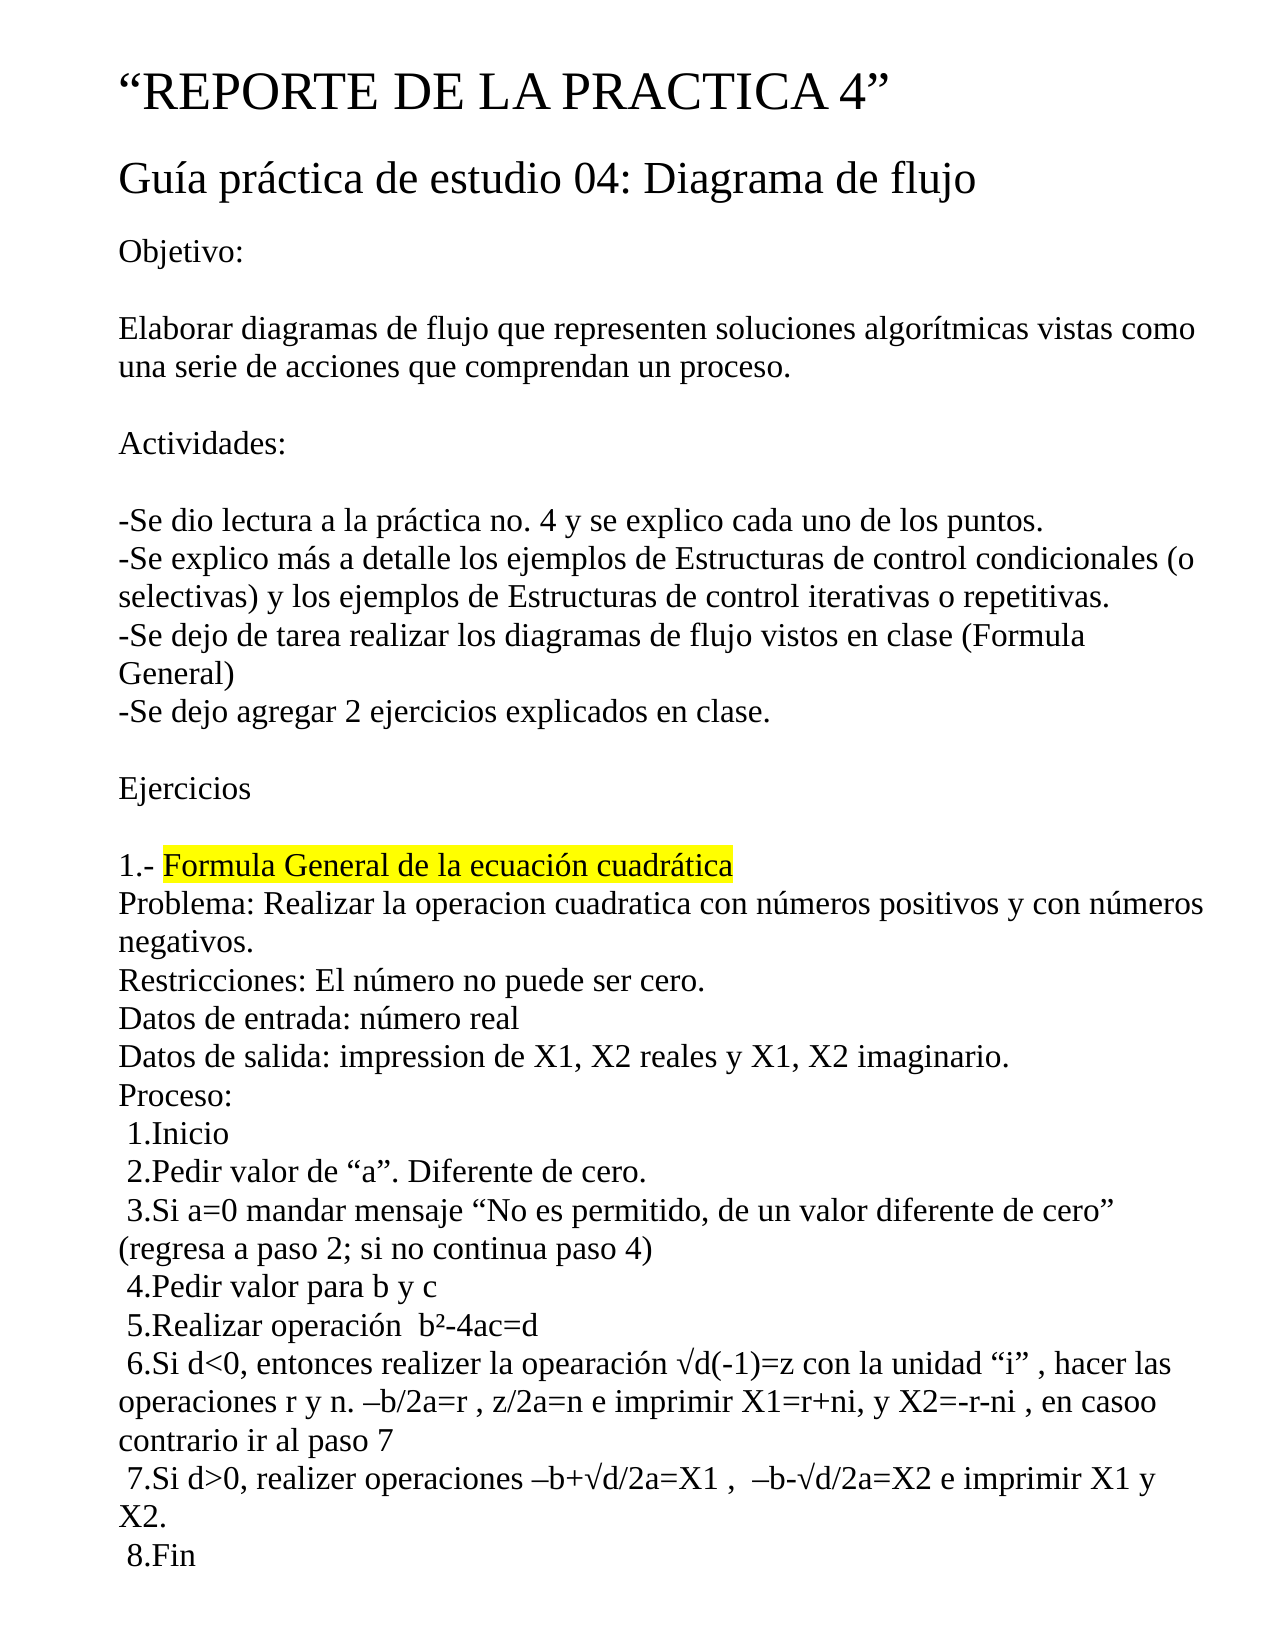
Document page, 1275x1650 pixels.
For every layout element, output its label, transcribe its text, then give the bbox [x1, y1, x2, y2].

text Objetivo: [118, 232, 1205, 270]
text -Se explico más a detalle los ejemplos de Estructuras de control condicionales (o selectivas) y los ejemplos de Estructuras de control iterativas o repetitivas. [118, 538, 1205, 615]
text “REPORTE DE LA PRACTICA 4” [118, 59, 1205, 121]
text 5.Realizar operación b²-4ac=d [118, 1305, 1205, 1343]
text -Se dejo de tarea realizar los diagramas de flujo vistos en clase (Formula General) [118, 615, 1205, 692]
text 3.Si a=0 mandar mensaje “No es permitido, de un valor diferente de cero” (regresa a paso 2; si no continua paso 4) [118, 1190, 1205, 1267]
text Actividades: [118, 423, 1205, 462]
text 8.Fin [118, 1535, 1205, 1573]
text Datos de entrada: número real [118, 998, 1205, 1037]
text Datos de salida: impression de X1, X2 reales y X1, X2 imaginario. [118, 1037, 1205, 1075]
text 2.Pedir valor de “a”. Diferente de cero. [118, 1152, 1205, 1190]
text 1.- Formula General de la ecuación cuadrática [118, 845, 1205, 883]
text Elaborar diagramas de flujo que representen soluciones algorítmicas vistas como una serie de acciones que comprendan un proceso. [118, 308, 1205, 385]
text Problema: Realizar la operacion cuadratica con números positivos y con números negativos. [118, 883, 1205, 960]
text Restricciones: El número no puede ser cero. [118, 960, 1205, 998]
text Guía práctica de estudio 04: Diagrama de flujo [118, 150, 1205, 203]
text 4.Pedir valor para b y c [118, 1267, 1205, 1305]
text Ejercicios [118, 768, 1205, 807]
text -Se dejo agregar 2 ejercicios explicados en clase. [118, 692, 1205, 730]
text -Se dio lectura a la práctica no. 4 y se explico cada uno de los puntos. [118, 500, 1205, 538]
text 1.Inicio [118, 1113, 1205, 1152]
text 7.Si d>0, realizer operaciones –b+√d/2a=X1 , –b-√d/2a=X2 e imprimir X1 y X2. [118, 1458, 1205, 1535]
text Proceso: [118, 1075, 1205, 1113]
text 6.Si d<0, entonces realizer la opearación √d(-1)=z con la unidad “i” , hacer las operaciones r y n. –b/2a=r , z/2a=n e imprimir X1=r+ni, y X2=-r-ni , en casoo contrario ir al paso 7 [118, 1343, 1205, 1458]
